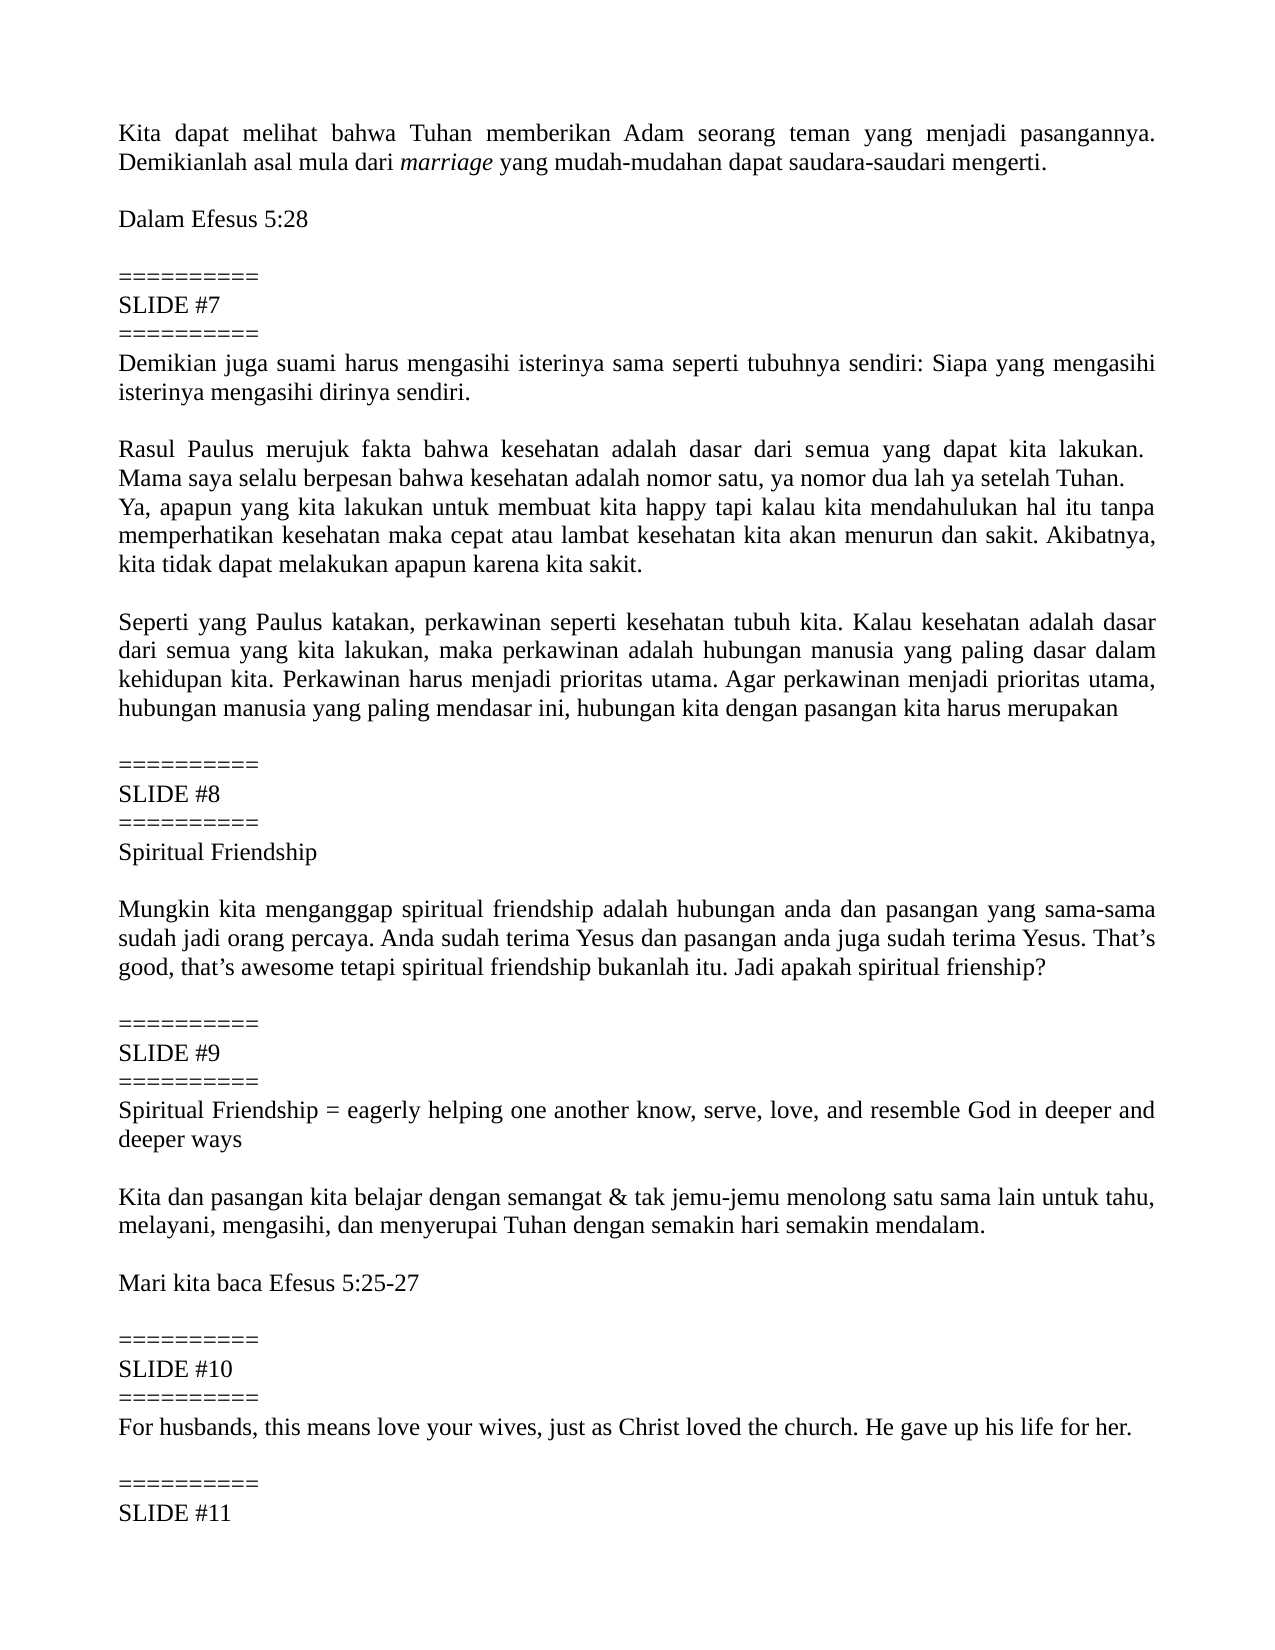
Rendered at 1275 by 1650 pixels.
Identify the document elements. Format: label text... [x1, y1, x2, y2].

text Spiritual Friendship [118, 837, 1157, 866]
text Kita dapat melihat bahwa Tuhan memberikan Adam seorang teman yang menjadi pasangannya. Demikianlah asal mula dari marriage yang mudah-mudahan dapat saudara-saudari mengerti. [118, 118, 1157, 176]
text ========== [118, 1009, 1157, 1038]
text ========== [118, 808, 1157, 837]
text Mari kita baca Efesus 5:25-27 [118, 1268, 1157, 1297]
text Spiritual Friendship = eagerly helping one another know, serve, love, and resemble God in deeper and deeper ways [118, 1096, 1157, 1153]
text ========== [118, 751, 1157, 779]
text ========== [118, 319, 1157, 348]
text Demikian juga suami harus mengasihi isterinya sama seperti tubuhnya sendiri: Siapa yang mengasihi isterinya mengasihi dirinya sendiri. [118, 348, 1157, 406]
text Ya, apapun yang kita lakukan untuk membuat kita happy tapi kalau kita mendahulukan hal itu tanpa memperhatikan kesehatan maka cepat atau lambat kesehatan kita akan menurun dan sakit. Akibatnya, kita tidak dapat melakukan apapun karena kita sakit. [118, 492, 1157, 578]
text Mungkin kita menganggap spiritual friendship adalah hubungan anda dan pasangan yang sama-sama sudah jadi orang percaya. Anda sudah terima Yesus dan pasangan anda juga sudah terima Yesus. That’s good, that’s awesome tetapi spiritual friendship bukanlah itu. Jadi apakah spiritual frienship? [118, 894, 1157, 981]
text ========== [118, 1067, 1157, 1096]
text SLIDE #7 [118, 291, 1157, 319]
text ========== [118, 262, 1157, 291]
text Rasul Paulus merujuk fakta bahwa kesehatan adalah dasar dari semua yang dapat kita lakukan. Mama saya selalu berpesan bahwa kesehatan adalah nomor satu, ya nomor dua lah ya setelah Tuhan. [118, 434, 1157, 492]
text SLIDE #8 [118, 779, 1157, 808]
text Kita dan pasangan kita belajar dengan semangat & tak jemu-jemu menolong satu sama lain untuk tahu, melayani, mengasihi, dan menyerupai Tuhan dengan semakin hari semakin mendalam. [118, 1182, 1157, 1239]
text ========== [118, 1469, 1157, 1498]
text SLIDE #10 [118, 1354, 1157, 1383]
text ========== [118, 1326, 1157, 1354]
text Dalam Efesus 5:28 [118, 204, 1157, 233]
text SLIDE #11 [118, 1498, 1157, 1527]
text For husbands, this means love your wives, just as Christ loved the church. He gave up his life for her. [118, 1412, 1157, 1441]
text Seperti yang Paulus katakan, perkawinan seperti kesehatan tubuh kita. Kalau kesehatan adalah dasar dari semua yang kita lakukan, maka perkawinan adalah hubungan manusia yang paling dasar dalam kehidupan kita. Perkawinan harus menjadi prioritas utama. Agar perkawinan menjadi prioritas utama, hubungan manusia yang paling mendasar ini, hubungan kita dengan pasangan kita harus merupakan [118, 607, 1157, 722]
text SLIDE #9 [118, 1038, 1157, 1067]
text ========== [118, 1383, 1157, 1412]
